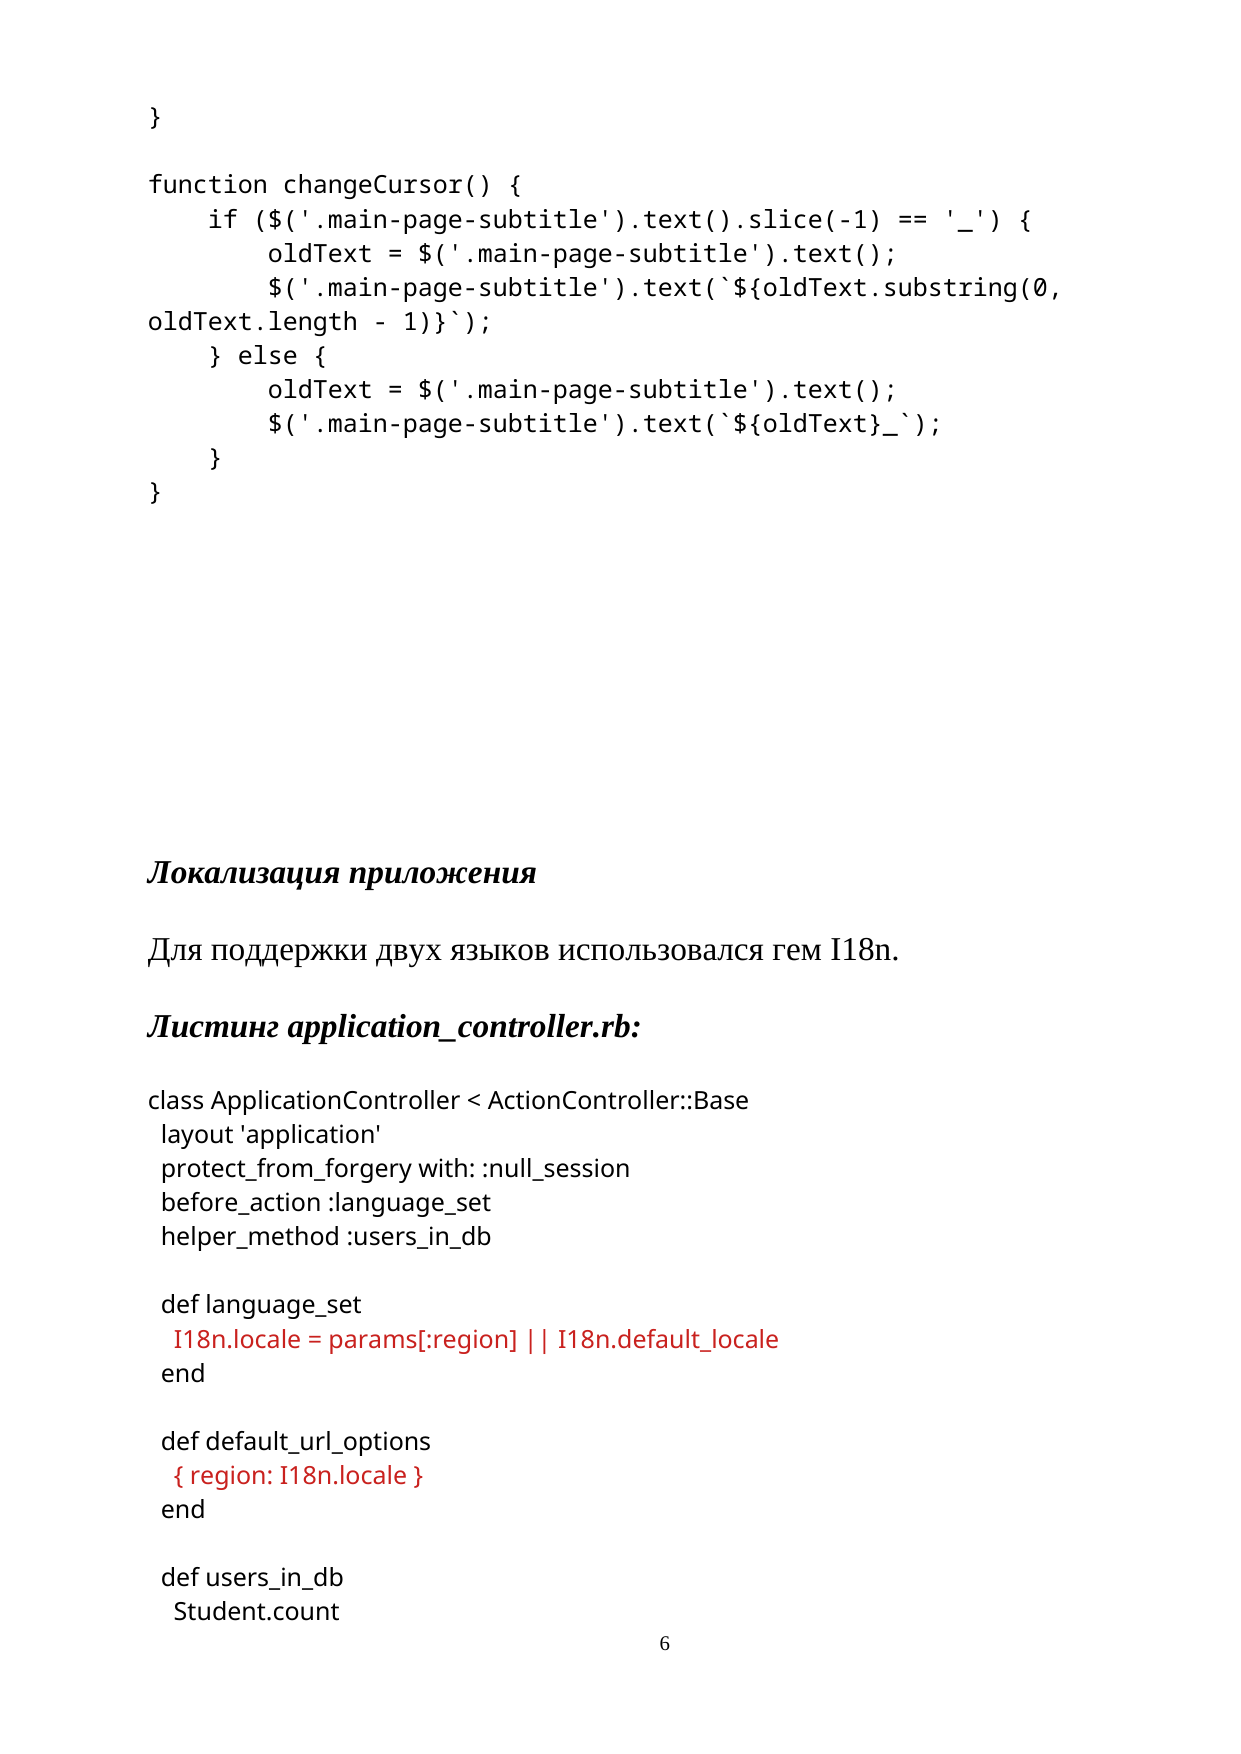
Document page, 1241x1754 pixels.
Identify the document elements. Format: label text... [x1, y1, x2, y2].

text Student.count [148, 1594, 1181, 1628]
text } [148, 474, 1181, 508]
text protect_from_forgery with: :null_session [148, 1151, 1181, 1185]
text before_action :language_set [148, 1185, 1181, 1219]
text oldText = $('.main-page-subtitle').text(); [148, 235, 1181, 269]
text } else { [148, 337, 1181, 372]
text I18n.locale = params[:region] || I18n.default_locale [148, 1321, 1181, 1355]
text Локализация приложения [148, 853, 1181, 891]
text } [148, 99, 1181, 133]
text Для поддержки двух языков использовался гем I18n. [148, 929, 1181, 968]
text helper_method :users_in_db [148, 1219, 1181, 1253]
text oldText = $('.main-page-subtitle').text(); [148, 372, 1181, 406]
text end [148, 1355, 1181, 1389]
text def default_url_options [148, 1423, 1181, 1457]
text if ($('.main-page-subtitle').text().slice(-1) == '_') { [148, 201, 1181, 235]
text $('.main-page-subtitle').text(`${oldText.substring(0, oldText.length - 1)}`); [148, 269, 1181, 337]
text end [148, 1492, 1181, 1526]
text } [148, 440, 1181, 474]
text Листинг application_controller.rb: [148, 1006, 1181, 1044]
text class ApplicationController < ActionController::Base [148, 1083, 1181, 1117]
text { region: I18n.locale } [148, 1457, 1181, 1492]
text $('.main-page-subtitle').text(`${oldText}_`); [148, 406, 1181, 440]
text layout 'application' [148, 1117, 1181, 1151]
text function changeCursor() { [148, 167, 1181, 201]
text def language_set [148, 1287, 1181, 1321]
text def users_in_db [148, 1560, 1181, 1594]
